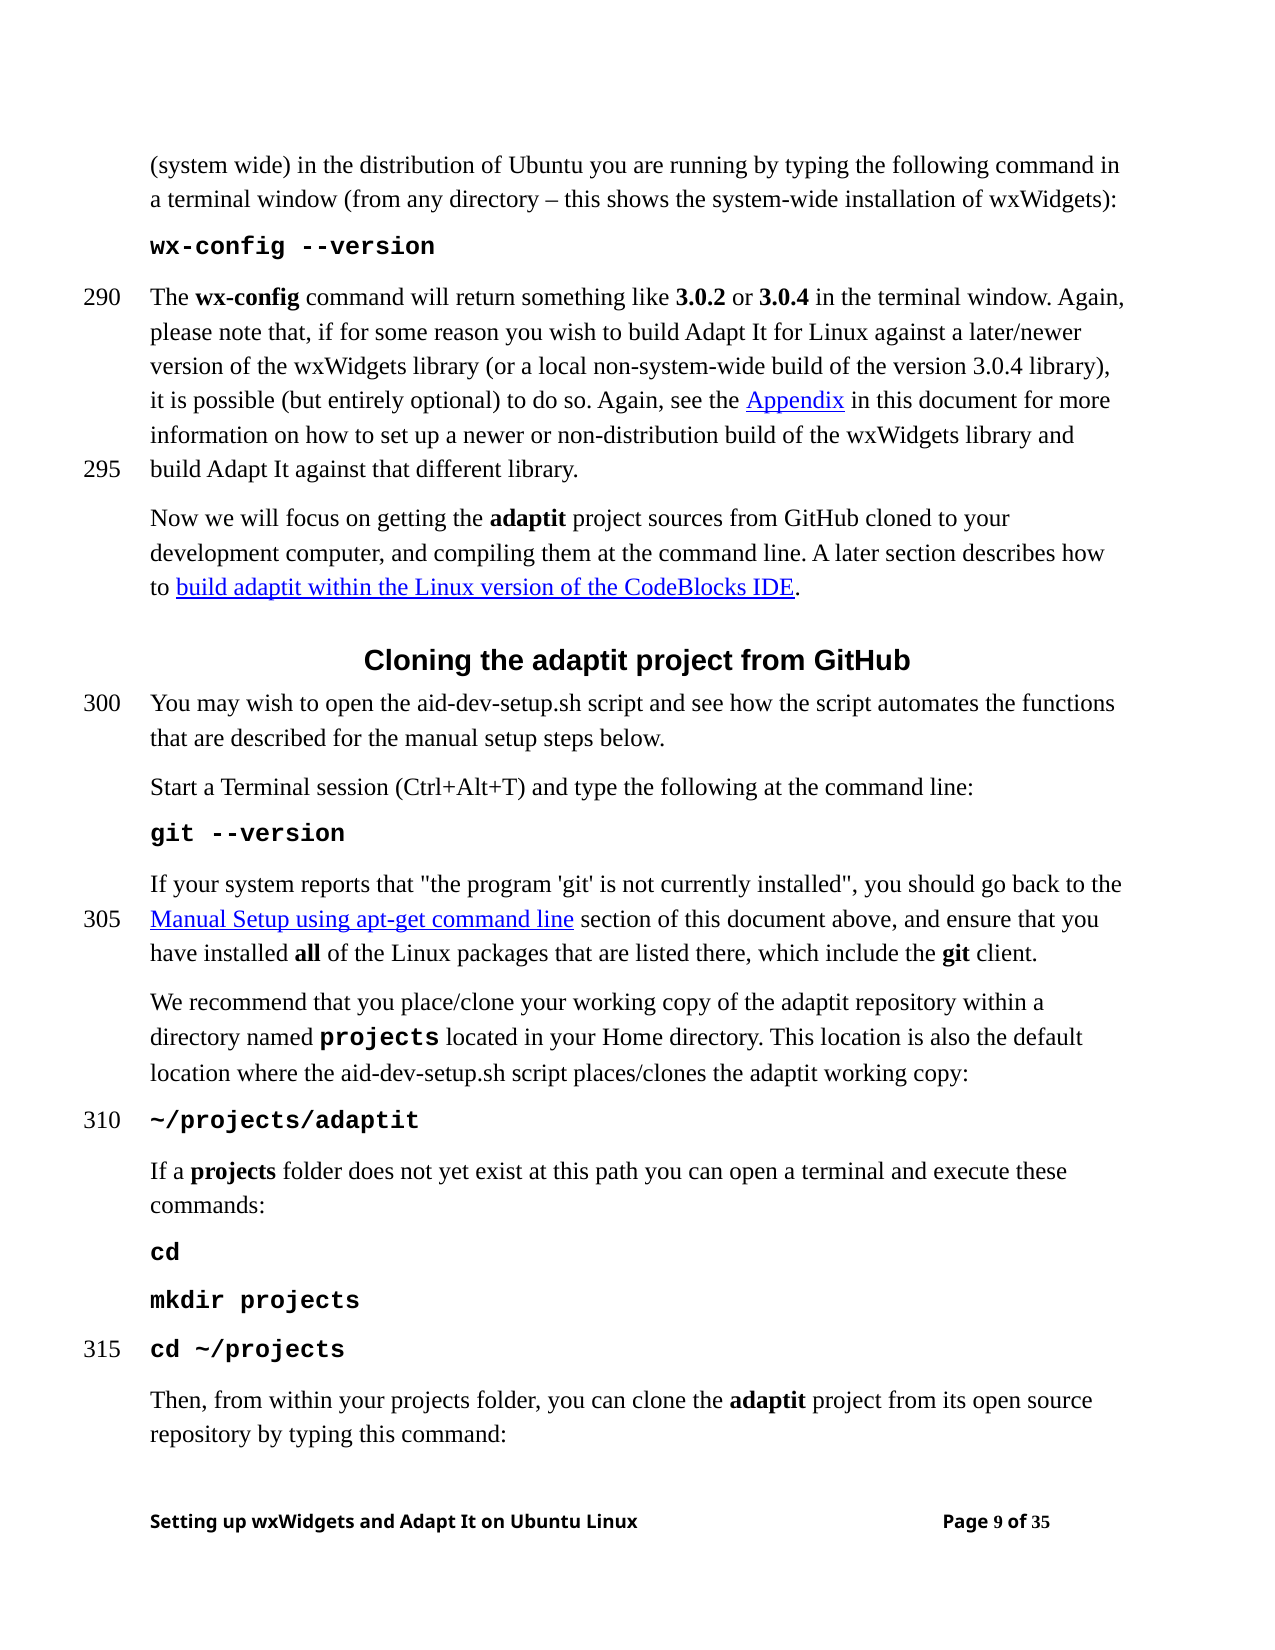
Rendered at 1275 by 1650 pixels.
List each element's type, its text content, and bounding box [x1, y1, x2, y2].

text If a projects folder does not yet exist at this path you can open a terminal and execute these commands: [150, 1156, 1125, 1219]
text git --version [150, 821, 1125, 849]
text (system wide) in the distribution of Ubuntu you are running by typing the following command in a terminal window (from any directory – this shows the system-wide installation of wxWidgets): [150, 150, 1125, 213]
text We recommend that you place/clone your working copy of the adaptit repository within a directory named projects located in your Home directory. This location is also the default location where the aid-dev-setup.sh script places/clones the adaptit working copy: [150, 987, 1125, 1087]
text cd [150, 1239, 1125, 1268]
text If your system reports that "the program 'git' is not currently installed", you should go back to the Manual Setup using apt-get command line section of this document above, and ensure that you have installed all of the Linux packages that are listed there, which include the git client. [150, 869, 1125, 967]
text The wx-config command will return something like 3.0.2 or 3.0.4 in the terminal window. Again, please note that, if for some reason you wish to build Adapt It for Linux against a later/newer version of the wxWidgets library (or a local non-system-wide build of the version 3.0.4 library), it is possible (but entirely optional) to do so. Again, see the Appendix in this document for more information on how to set up a newer or non-distribution build of the wxWidgets library and build Adapt It against that different library. [150, 282, 1125, 483]
subtitle Cloning the adaptit project from GitHub [150, 643, 1125, 676]
text cd ~/projects [150, 1337, 1125, 1365]
text You may wish to open the aid-dev-setup.sh script and see how the script automates the functions that are described for the manual setup steps below. [150, 688, 1125, 751]
text Start a Terminal session (Ctrl+Alt+T) and type the following at the command line: [150, 772, 1125, 800]
text ~/projects/adaptit [150, 1107, 1125, 1136]
text wx-config --version [150, 233, 1125, 262]
text Then, from within your projects folder, you can clone the adaptit project from its open source repository by typing this command: [150, 1385, 1125, 1448]
text Now we will focus on getting the adaptit project sources from GitHub cloned to your development computer, and compiling them at the command line. A later section describes how to build adaptit within the Linux version of the CodeBlocks IDE. [150, 503, 1125, 601]
text mkdir projects [150, 1288, 1125, 1316]
